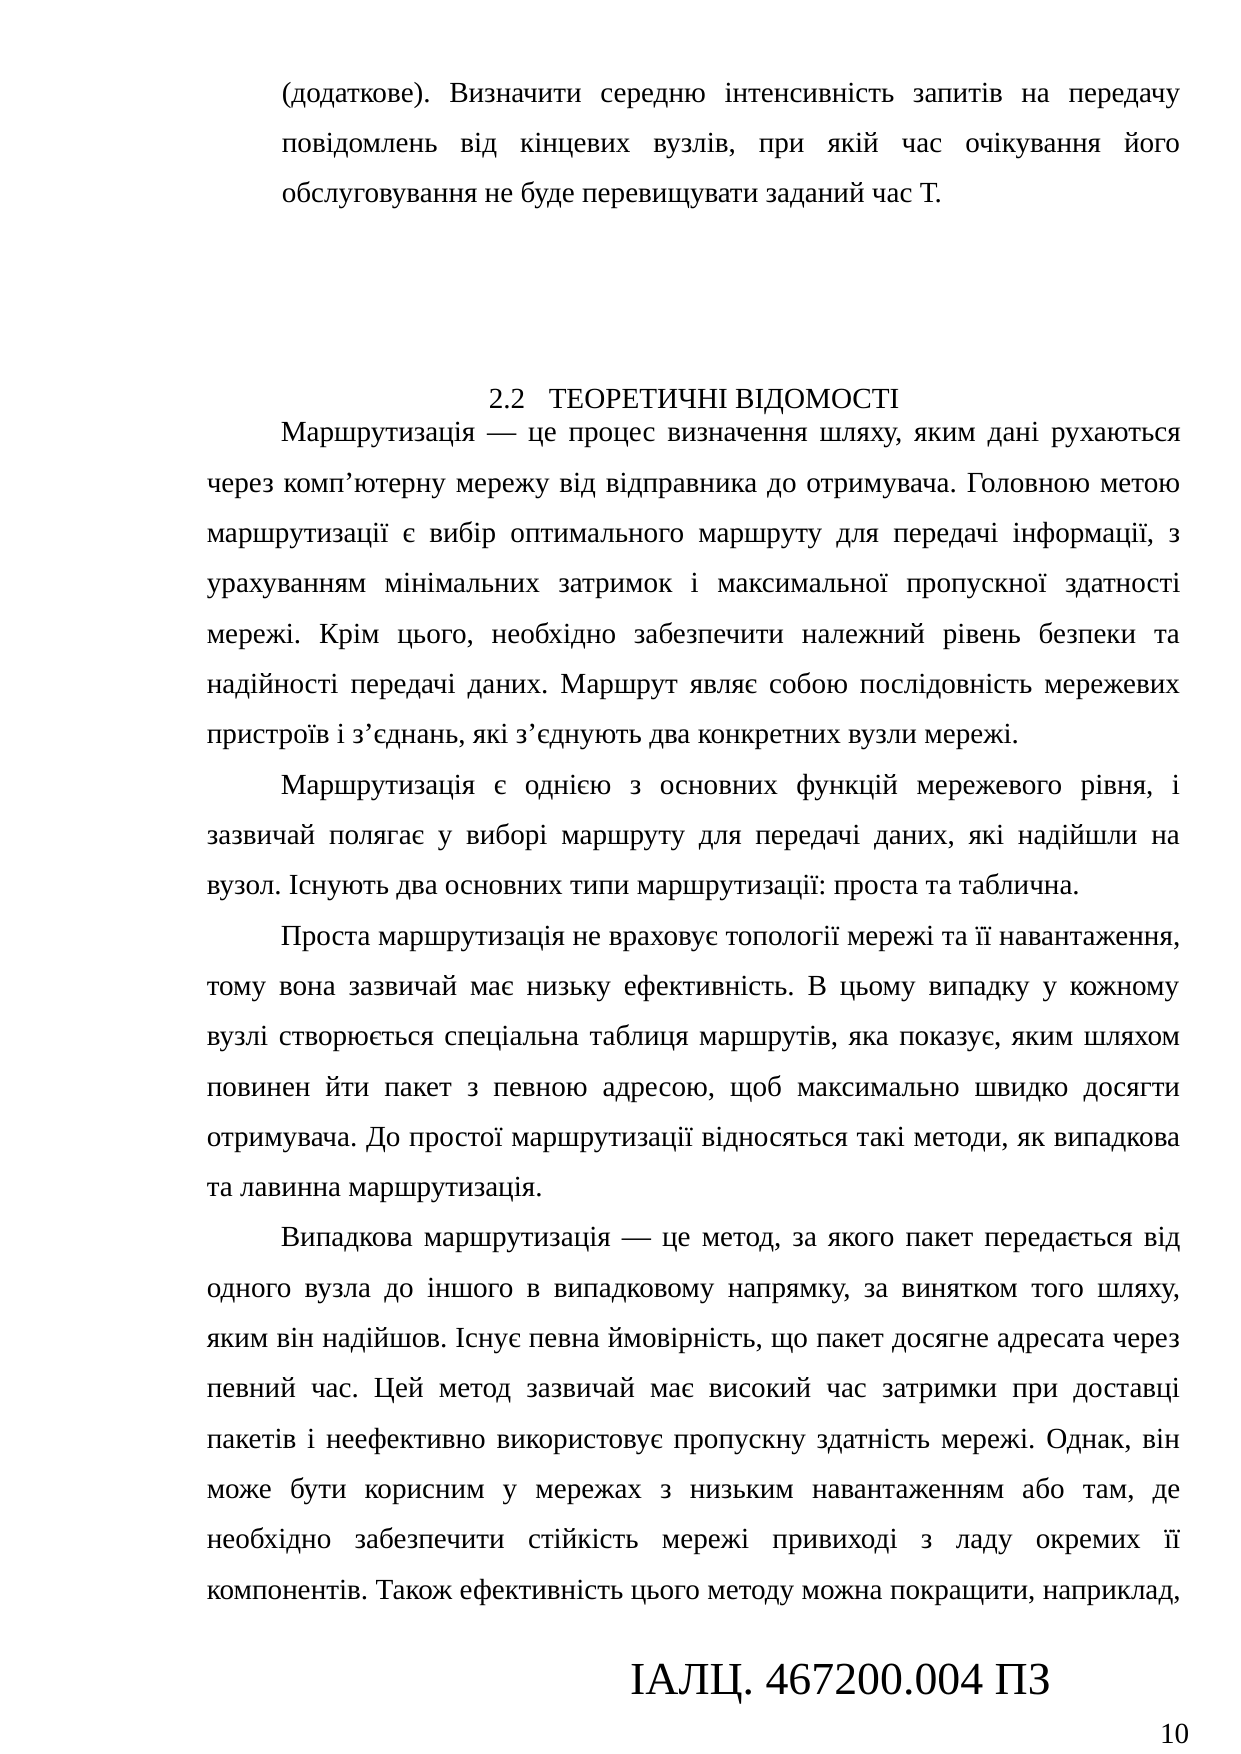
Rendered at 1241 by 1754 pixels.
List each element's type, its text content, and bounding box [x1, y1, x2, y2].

subtitle ТЕОРЕТИЧНІ ВІДОМОСТІ [207, 381, 1181, 414]
text Маршрутизація — це процес визначення шляху, яким дані рухаються через комп’ютерну мережу від відправника до отримувача. Головною метою маршрутизації є вибір оптимального маршруту для передачі інформації, з урахуванням мінімальних затримок і максимальної пропускної здатності мережі. Крім цього, необхідно забезпечити належний рівень безпеки та надійності передачі даних. Маршрут являє собою послідовність мережевих пристроїв і з’єднань, які з’єднують два конкретних вузли мережі. [207, 414, 1181, 750]
text Проста маршрутизація не враховує топології мережі та її навантаження, тому вона зазвичай має низьку ефективність. В цьому випадку у кожному вузлі створюється спеціальна таблиця маршрутів, яка показує, яким шляхом повинен йти пакет з певною адресою, щоб максимально швидко досягти отримувача. До простої маршрутизації відносяться такі методи, як випадкова та лавинна маршрутизація. [207, 918, 1181, 1203]
text Випадкова маршрутизація — це метод, за якого пакет передається від одного вузла до іншого в випадковому напрямку, за винятком того шляху, яким він надійшов. Існує певна ймовірність, що пакет досягне адресата через певний час. Цей метод зазвичай має високий час затримки при доставці пакетів і неефективно використовує пропускну здатність мережі. Однак, він може бути корисним у мережах з низьким навантаженням або там, де необхідно забезпечити стійкість мережі привиході з ладу окремих її компонентів. Також ефективність цього методу можна покращити, наприклад, [207, 1219, 1181, 1605]
text Маршрутизація є однією з основних функцій мережевого рівня, і зазвичай полягає у виборі маршруту для передачі даних, які надійшли на вузол. Існують два основних типи маршрутизації: проста та таблична. [207, 767, 1181, 901]
text 10 [1147, 1716, 1202, 1749]
list (додаткове). Визначити середню інтенсивність запитів на передачу повідомлень від кінцевих вузлів, при якій час очікування його обслуговування не буде перевищувати заданий час Т. [244, 75, 1181, 209]
